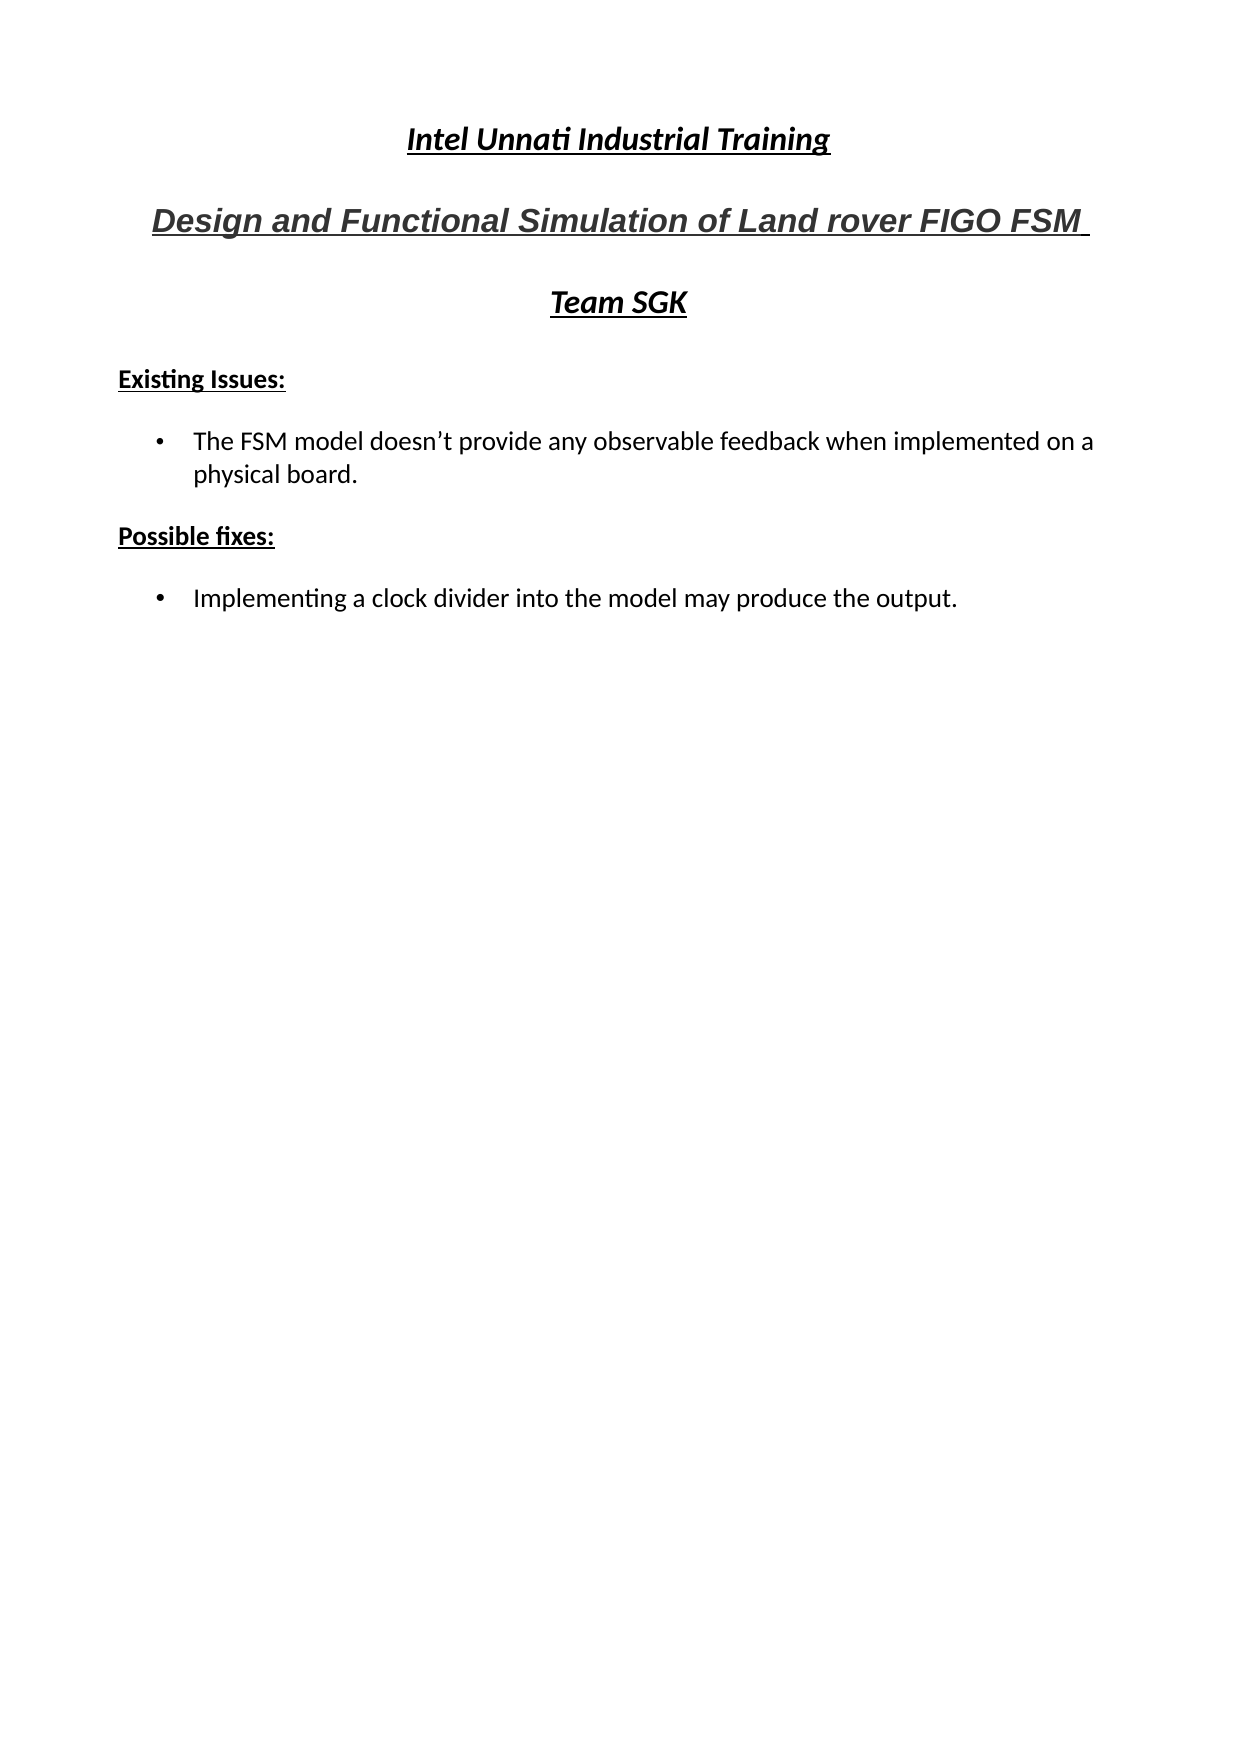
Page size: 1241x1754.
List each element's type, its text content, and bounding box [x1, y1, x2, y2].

list Implementing a clock divider into the model may produce the output. [156, 581, 1122, 614]
text Intel Unnati Industrial Training [118, 118, 1122, 159]
text Team SGK [118, 281, 1122, 322]
text Possible fixes: [118, 519, 1122, 552]
list The FSM model doesn’t provide any observable feedback when implemented on a physical board. [156, 424, 1122, 490]
text Design and Functional Simulation of Land rover FIGO FSM [118, 199, 1122, 240]
text Existing Issues: [118, 362, 1122, 396]
